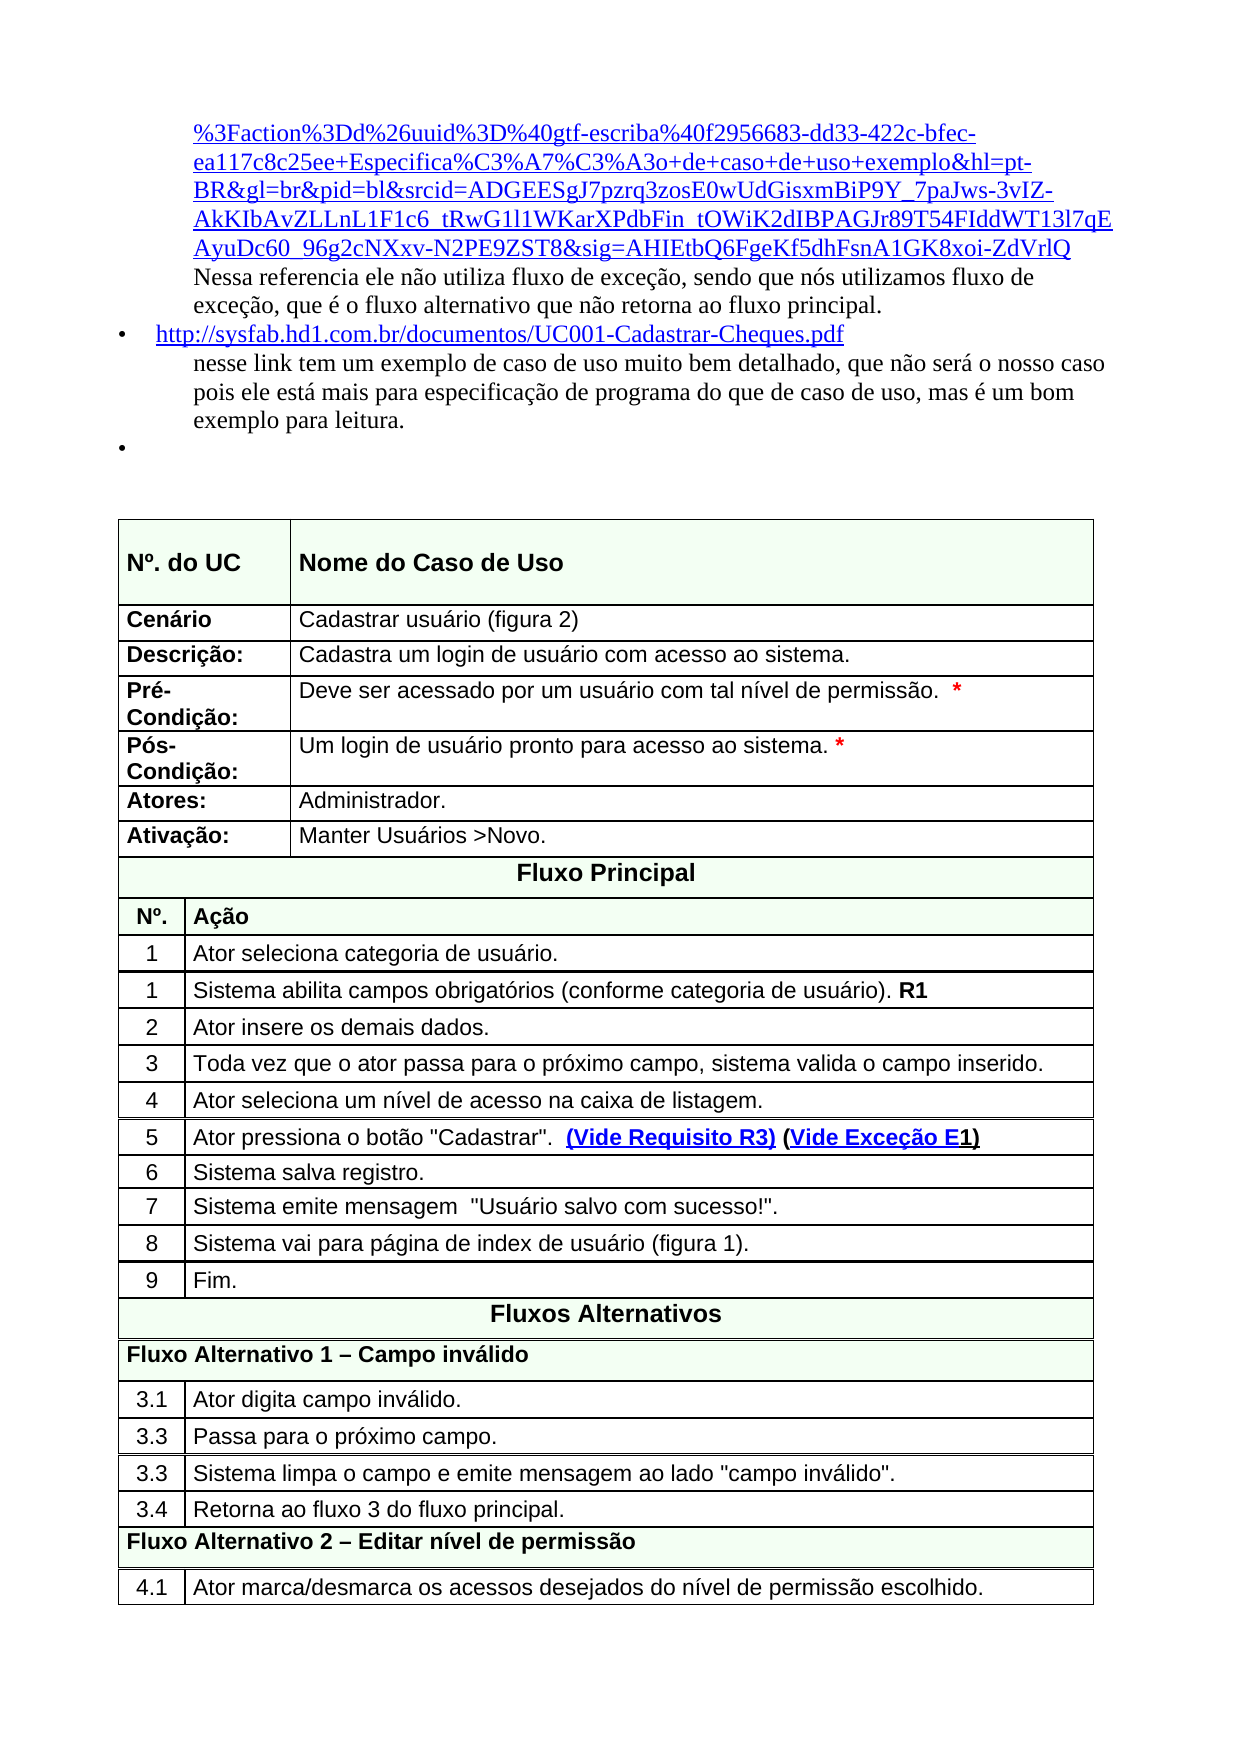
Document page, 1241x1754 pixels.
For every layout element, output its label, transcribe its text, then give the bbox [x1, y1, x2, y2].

table_cell Fluxos Alternativos [119, 1299, 1093, 1338]
list http://sysfab.hd1.com.br/documentos/UC001-Cadastrar-Cheques.pdf nesse link tem um exemplo de caso de uso muito bem detalhado, que não será o nosso caso pois ele está mais para especificação de programa do que de caso de uso, mas é um bom exemplo para leitura. [118, 319, 1122, 434]
table_cell 3 [119, 1046, 184, 1081]
table_cell 1 [119, 973, 184, 1007]
table_cell 2 [119, 1009, 184, 1044]
table_header Nome do Caso de Uso [291, 520, 1093, 604]
table_cell Cadastrar usuário (figura 2) [291, 606, 1093, 640]
table_cell Sistema abilita campos obrigatórios (conforme categoria de usuário). R1 [186, 973, 1093, 1007]
table_cell Pré-Condição: [119, 677, 290, 730]
table_cell Sistema salva registro. [186, 1156, 1093, 1187]
table_cell Ativação: [119, 822, 290, 856]
list https://docs.google.com/viewer?a=vHYPERLINK "https://docs.google.com/viewer?a=v&q=cache:Hr57sm2caHMJ:www.documentador.celepar.pr.gov.br/documentador/pub.do?action=d&uuid=@gtf-escriba@f2956683-dd33-422c-bfec-ea117c8c25ee+Especificação+de+caso+de+uso+exemplo&hl=pt-BR&gl=br&pid=bl&srcid=ADGEESgJ7pzrq3zosE0wUdGisxmBiP9Y_7paJws-3vIZ-AkKIbAvZLLnL1F1c6_tRwG1l1WKarXPdbFin_tOWiK2dIBPAGJr89T54FIddWT13l7qEAyuDc60_96g2cNXxv-N2PE9ZST8&sig=AHIEtbQ6FgeKf5dhFsnA1GK8xoi-ZdVrlQ"&HYPERLINK "https://docs.google.com/viewer?a=v&q=cache:Hr57sm2caHMJ:www.documentador.celepar.pr.gov.br/documentador/pub.do?action=d&uuid=@gtf-escriba@f2956683-dd33-422c-bfec-ea117c8c25ee+Especificação+de+caso+de+uso+exemplo&hl=pt-BR&gl=br&pid=bl&srcid=ADGEESgJ7pzrq3zosE0wUdGisxmBiP9Y_7paJws-3vIZ-AkKIbAvZLLnL1F1c6_tRwG1l1WKarXPdbFin_tOWiK2dIBPAGJr89T54FIddWT13l7qEAyuDc60_96g2cNXxv-N2PE9ZST8&sig=AHIEtbQ6FgeKf5dhFsnA1GK8xoi-ZdVrlQ"q=cache:Hr57sm2caHMJ:www.documentador.celepar.pr.gov.br/documentador/pub.do%3Faction%3Dd%26uuid%3D%40gtf-escriba%40f2956683-dd33-422c-bfec-ea117c8c25ee+Especifica%C3%A7%C3%A3o+de+caso+de+uso+exemploHYPERLINK "https://docs.google.com/viewer?a=v&q=cache:Hr57sm2caHMJ:www.documentador.celepar.pr.gov.br/documentador/pub.do?action=d&uuid=@gtf-escriba@f2956683-dd33-422c-bfec-ea117c8c25ee+Especificação+de+caso+de+uso+exemplo&hl=pt-BR&gl=br&pid=bl&srcid=ADGEESgJ7pzrq3zosE0wUdGisxmBiP9Y_7paJws-3vIZ-AkKIbAvZLLnL1F1c6_tRwG1l1WKarXPdbFin_tOWiK2dIBPAGJr89T54FIddWT13l7qEAyuDc60_96g2cNXxv-N2PE9ZST8&sig=AHIEtbQ6FgeKf5dhFsnA1GK8xoi-ZdVrlQ"&HYPERLINK "https://docs.google.com/viewer?a=v&q=cache:Hr57sm2caHMJ:www.documentador.celepar.pr.gov.br/documentador/pub.do?action=d&uuid=@gtf-escriba@f2956683-dd33-422c-bfec-ea117c8c25ee+Especificação+de+caso+de+uso+exemplo&hl=pt-BR&gl=br&pid=bl&srcid=ADGEESgJ7pzrq3zosE0wUdGisxmBiP9Y_7paJws-3vIZ-AkKIbAvZLLnL1F1c6_tRwG1l1WKarXPdbFin_tOWiK2dIBPAGJr89T54FIddWT13l7qEAyuDc60_96g2cNXxv-N2PE9ZST8&sig=AHIEtbQ6FgeKf5dhFsnA1GK8xoi-ZdVrlQ"hl=pt-BRHYPERLINK "https://docs.google.com/viewer?a=v&q=cache:Hr57sm2caHMJ:www.documentador.celepar.pr.gov.br/documentador/pub.do?action=d&uuid=@gtf-escriba@f2956683-dd33-422c-bfec-ea117c8c25ee+Especificação+de+caso+de+uso+exemplo&hl=pt-BR&gl=br&pid=bl&srcid=ADGEESgJ7pzrq3zosE0wUdGisxmBiP9Y_7paJws-3vIZ-AkKIbAvZLLnL1F1c6_tRwG1l1WKarXPdbFin_tOWiK2dIBPAGJr89T54FIddWT13l7qEAyuDc60_96g2cNXxv-N2PE9ZST8&sig=AHIEtbQ6FgeKf5dhFsnA1GK8xoi-ZdVrlQ"&HYPERLINK "https://docs.google.com/viewer?a=v&q=cache:Hr57sm2caHMJ:www.documentador.celepar.pr.gov.br/documentador/pub.do?action=d&uuid=@gtf-escriba@f2956683-dd33-422c-bfec-ea117c8c25ee+Especificação+de+caso+de+uso+exemplo&hl=pt-BR&gl=br&pid=bl&srcid=ADGEESgJ7pzrq3zosE0wUdGisxmBiP9Y_7paJws-3vIZ-AkKIbAvZLLnL1F1c6_tRwG1l1WKarXPdbFin_tOWiK2dIBPAGJr89T54FIddWT13l7qEAyuDc60_96g2cNXxv-N2PE9ZST8&sig=AHIEtbQ6FgeKf5dhFsnA1GK8xoi-ZdVrlQ"gl=brHYPERLINK "https://docs.google.com/viewer?a=v&q=cache:Hr57sm2caHMJ:www.documentador.celepar.pr.gov.br/documentador/pub.do?action=d&uuid=@gtf-escriba@f2956683-dd33-422c-bfec-ea117c8c25ee+Especificação+de+caso+de+uso+exemplo&hl=pt-BR&gl=br&pid=bl&srcid=ADGEESgJ7pzrq3zosE0wUdGisxmBiP9Y_7paJws-3vIZ-AkKIbAvZLLnL1F1c6_tRwG1l1WKarXPdbFin_tOWiK2dIBPAGJr89T54FIddWT13l7qEAyuDc60_96g2cNXxv-N2PE9ZST8&sig=AHIEtbQ6FgeKf5dhFsnA1GK8xoi-ZdVrlQ"&HYPERLINK "https://docs.google.com/viewer?a=v&q=cache:Hr57sm2caHMJ:www.documentador.celepar.pr.gov.br/documentador/pub.do?action=d&uuid=@gtf-escriba@f2956683-dd33-422c-bfec-ea117c8c25ee+Especificação+de+caso+de+uso+exemplo&hl=pt-BR&gl=br&pid=bl&srcid=ADGEESgJ7pzrq3zosE0wUdGisxmBiP9Y_7paJws-3vIZ-AkKIbAvZLLnL1F1c6_tRwG1l1WKarXPdbFin_tOWiK2dIBPAGJr89T54FIddWT13l7qEAyuDc60_96g2cNXxv-N2PE9ZST8&sig=AHIEtbQ6FgeKf5dhFsnA1GK8xoi-ZdVrlQ"pid=blHYPERLINK "https://docs.google.com/viewer?a=v&q=cache:Hr57sm2caHMJ:www.documentador.celepar.pr.gov.br/documentador/pub.do?action=d&uuid=@gtf-escriba@f2956683-dd33-422c-bfec-ea117c8c25ee+Especificação+de+caso+de+uso+exemplo&hl=pt-BR&gl=br&pid=bl&srcid=ADGEESgJ7pzrq3zosE0wUdGisxmBiP9Y_7paJws-3vIZ-AkKIbAvZLLnL1F1c6_tRwG1l1WKarXPdbFin_tOWiK2dIBPAGJr89T54FIddWT13l7qEAyuDc60_96g2cNXxv-N2PE9ZST8&sig=AHIEtbQ6FgeKf5dhFsnA1GK8xoi-ZdVrlQ"&HYPERLINK "https://docs.google.com/viewer?a=v&q=cache:Hr57sm2caHMJ:www.documentador.celepar.pr.gov.br/documentador/pub.do?action=d&uuid=@gtf-escriba@f2956683-dd33-422c-bfec-ea117c8c25ee+Especificação+de+caso+de+uso+exemplo&hl=pt-BR&gl=br&pid=bl&srcid=ADGEESgJ7pzrq3zosE0wUdGisxmBiP9Y_7paJws-3vIZ-AkKIbAvZLLnL1F1c6_tRwG1l1WKarXPdbFin_tOWiK2dIBPAGJr89T54FIddWT13l7qEAyuDc60_96g2cNXxv-N2PE9ZST8&sig=AHIEtbQ6FgeKf5dhFsnA1GK8xoi-ZdVrlQ"srcid=ADGEESgJ7pzrq3zosE0wUdGisxmBiP9Y_7paJws-3vIZ-AkKIbAvZLLnL1F1c6_tRwG1l1WKarXPdbFin_tOWiK2dIBPAGJr89T54FIddWT13l7qEAyuDc60_96g2cNXxv-N2PE9ZST8HYPERLINK "https://docs.google.com/viewer?a=v&q=cache:Hr57sm2caHMJ:www.documentador.celepar.pr.gov.br/documentador/pub.do?action=d&uuid=@gtf-escriba@f2956683-dd33-422c-bfec-ea117c8c25ee+Especificação+de+caso+de+uso+exemplo&hl=pt-BR&gl=br&pid=bl&srcid=ADGEESgJ7pzrq3zosE0wUdGisxmBiP9Y_7paJws-3vIZ-AkKIbAvZLLnL1F1c6_tRwG1l1WKarXPdbFin_tOWiK2dIBPAGJr89T54FIddWT13l7qEAyuDc60_96g2cNXxv-N2PE9ZST8&sig=AHIEtbQ6FgeKf5dhFsnA1GK8xoi-ZdVrlQ"&HYPERLINK "https://docs.google.com/viewer?a=v&q=cache:Hr57sm2caHMJ:www.documentador.celepar.pr.gov.br/documentador/pub.do?action=d&uuid=@gtf-escriba@f2956683-dd33-422c-bfec-ea117c8c25ee+Especificação+de+caso+de+uso+exemplo&hl=pt-BR&gl=br&pid=bl&srcid=ADGEESgJ7pzrq3zosE0wUdGisxmBiP9Y_7paJws-3vIZ-AkKIbAvZLLnL1F1c6_tRwG1l1WKarXPdbFin_tOWiK2dIBPAGJr89T54FIddWT13l7qEAyuDc60_96g2cNXxv-N2PE9ZST8&sig=AHIEtbQ6FgeKf5dhFsnA1GK8xoi-ZdVrlQ"sig=AHIEtbQ6FgeKf5dhFsnA1GK8xoi-ZdVrlQ Nessa referencia ele não utiliza fluxo de exceção, sendo que nós utilizamos fluxo de exceção, que é o fluxo alternativo que não retorna ao fluxo principal. [118, 118, 1122, 319]
table_cell Retorna ao fluxo 3 do fluxo principal. [186, 1492, 1093, 1526]
table_cell Ator insere os demais dados. [186, 1009, 1093, 1044]
table_cell Atores: [119, 787, 290, 820]
table_cell Administrador. [291, 787, 1093, 820]
table_cell 3.3 [119, 1456, 184, 1490]
table_cell 8 [119, 1226, 184, 1260]
table_cell Fluxo Alternativo 2 – Editar nível de permissão [119, 1528, 1093, 1567]
table_cell 6 [119, 1156, 184, 1187]
table_cell 3.4 [119, 1492, 184, 1526]
table_cell Sistema limpa o campo e emite mensagem ao lado "campo inválido". [186, 1456, 1093, 1490]
table_cell Sistema emite mensagem "Usuário salvo com sucesso!". [186, 1189, 1093, 1224]
table_cell Sistema vai para página de index de usuário (figura 1). [186, 1226, 1093, 1260]
table_cell Ação [186, 899, 1093, 934]
table_cell 4.1 [119, 1570, 184, 1604]
table_cell 1 [119, 936, 184, 970]
table_cell 9 [119, 1263, 184, 1297]
table_cell Ator seleciona categoria de usuário. [186, 936, 1093, 970]
table_cell Um login de usuário pronto para acesso ao sistema. * [291, 732, 1093, 785]
table_cell Deve ser acessado por um usuário com tal nível de permissão. * [291, 677, 1093, 730]
table_cell Ator digita campo inválido. [186, 1382, 1093, 1417]
table_cell Manter Usuários >Novo. [291, 822, 1093, 856]
table_cell Fluxo Alternativo 1 – Campo inválido [119, 1341, 1093, 1380]
table_cell Toda vez que o ator passa para o próximo campo, sistema valida o campo inserido. [186, 1046, 1093, 1081]
table_cell 3.1 [119, 1382, 184, 1417]
table_cell Ator seleciona um nível de acesso na caixa de listagem. [186, 1083, 1093, 1117]
table_cell Fluxo Principal [119, 858, 1093, 897]
table_cell Cenário [119, 606, 290, 640]
table_cell Passa para o próximo campo. [186, 1419, 1093, 1453]
table_cell 5 [119, 1120, 184, 1154]
table_cell 3.3 [119, 1419, 184, 1453]
table_cell 4 [119, 1083, 184, 1117]
table_cell Fim. [186, 1263, 1093, 1297]
table_cell 7 [119, 1189, 184, 1224]
table_cell Ator pressiona o botão "Cadastrar". (Vide Requisito R3) (Vide Exceção E1) [186, 1120, 1093, 1154]
table_cell Nº. [119, 899, 184, 934]
table_cell Ator marca/desmarca os acessos desejados do nível de permissão escolhido. [186, 1570, 1093, 1604]
table_cell Cadastra um login de usuário com acesso ao sistema. [291, 642, 1093, 675]
table_cell Pós-Condição: [119, 732, 290, 785]
table_header Nº. do UC [119, 520, 290, 604]
table_cell Descrição: [119, 642, 290, 675]
